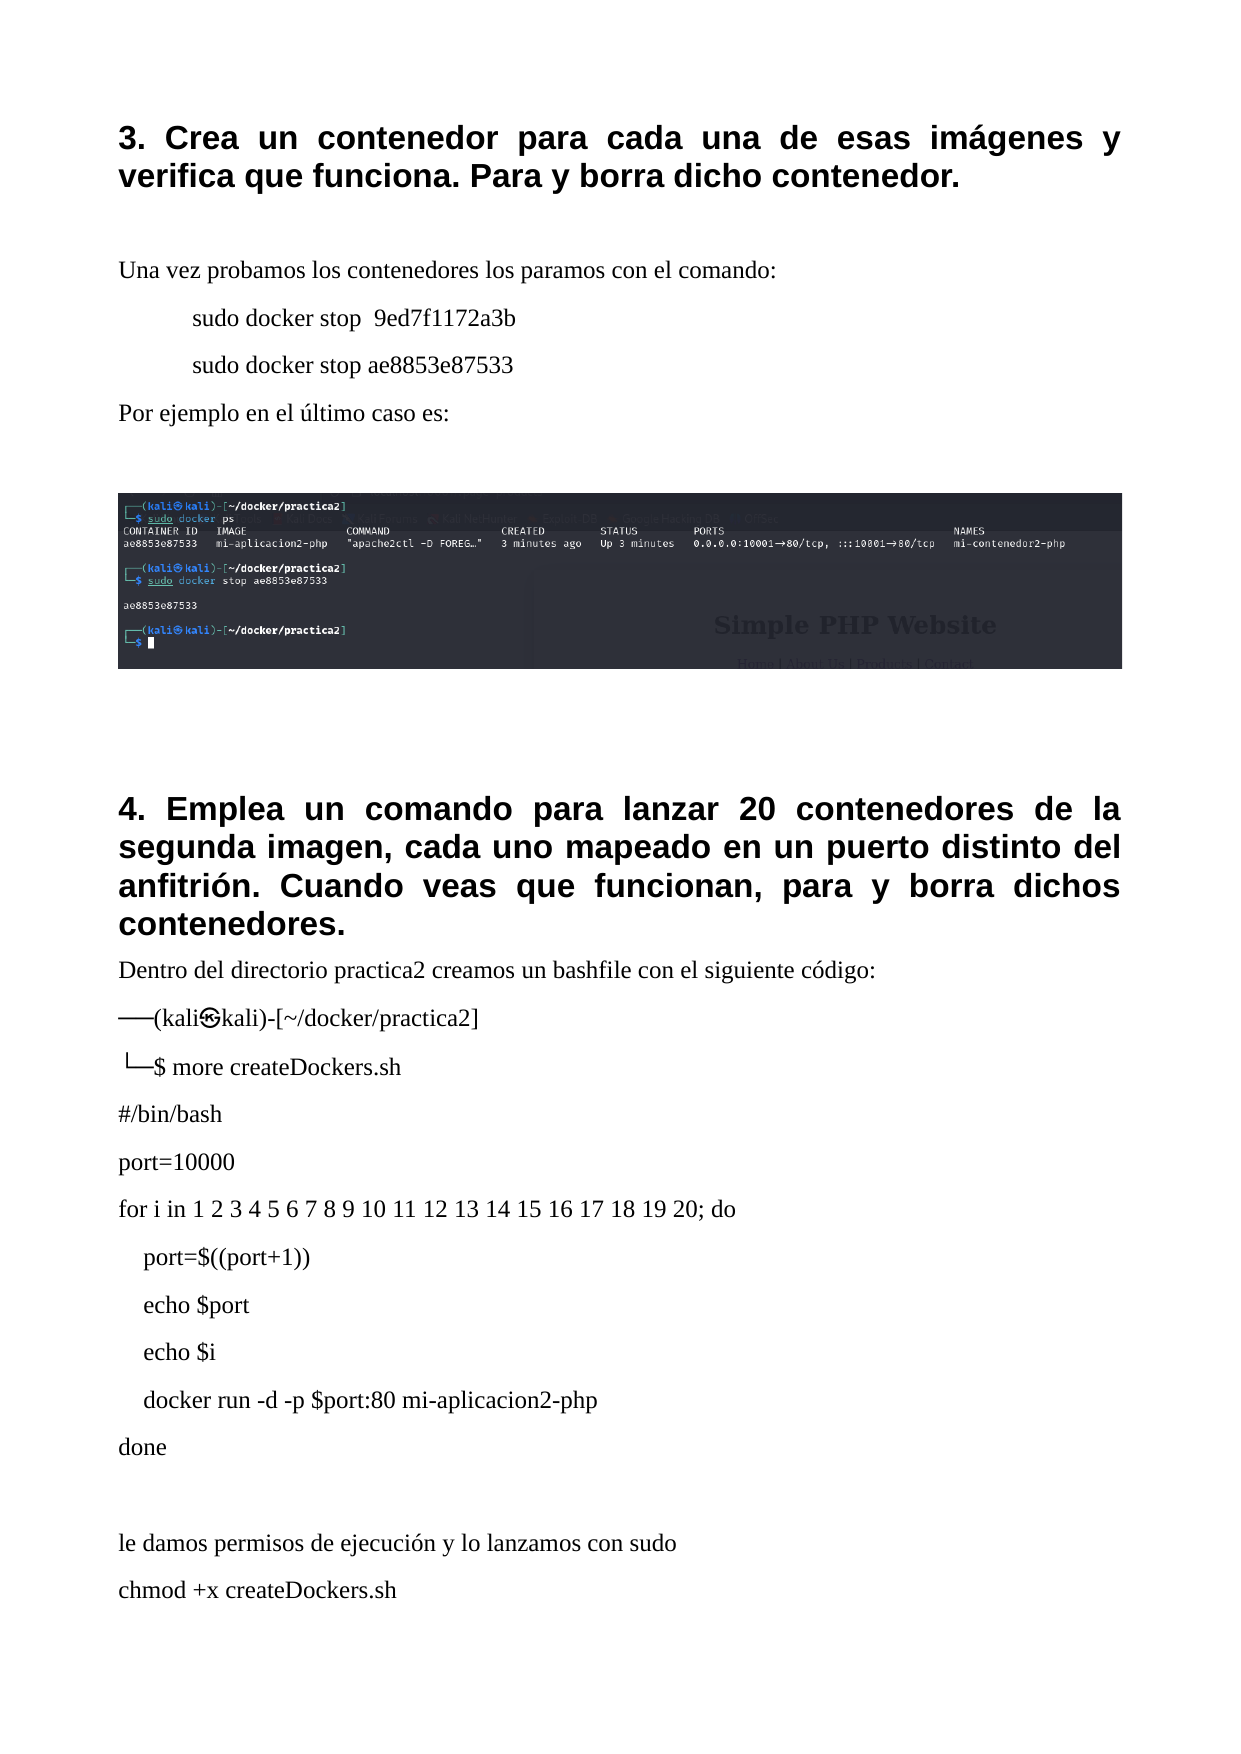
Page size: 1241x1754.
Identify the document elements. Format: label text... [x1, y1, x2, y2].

text #/bin/bash [118, 1099, 1122, 1128]
picture [118, 493, 1123, 669]
text sudo docker stop ae8853e87533 [118, 350, 1122, 379]
subtitle 4. Emplea un comando para lanzar 20 contenedores de la segunda imagen, cada uno mapeado en un puerto distinto del anfitrión. Cuando veas que funcionan, para y borra dichos contenedores. [118, 789, 1122, 943]
text for i in 1 2 3 4 5 6 7 8 9 10 11 12 13 14 15 16 17 18 19 20; do [118, 1194, 1122, 1223]
text echo $port [118, 1290, 1122, 1318]
text Una vez probamos los contenedores los paramos con el comando: [118, 255, 1122, 284]
text echo $i [118, 1337, 1122, 1366]
text done [118, 1432, 1122, 1461]
text port=$((port+1)) [118, 1242, 1122, 1271]
text sudo docker stop 9ed7f1172a3b [118, 303, 1122, 331]
subtitle 3. Crea un contenedor para cada una de esas imágenes y verifica que funciona. Para y borra dicho contenedor. [118, 118, 1122, 195]
text Dentro del directorio practica2 creamos un bashfile con el siguiente código: [118, 955, 1122, 984]
text le damos permisos de ejecución y lo lanzamos con sudo [118, 1528, 1122, 1556]
text port=10000 [118, 1147, 1122, 1176]
text docker run -d -p $port:80 mi-aplicacion2-php [118, 1385, 1122, 1414]
text └─$ more createDockers.sh [118, 1052, 1122, 1080]
text ──(kali㉿kali)-[~/docker/practica2] [118, 1003, 1122, 1033]
text Por ejemplo en el último caso es: [118, 398, 1122, 427]
text chmod +x createDockers.sh [118, 1575, 1122, 1604]
